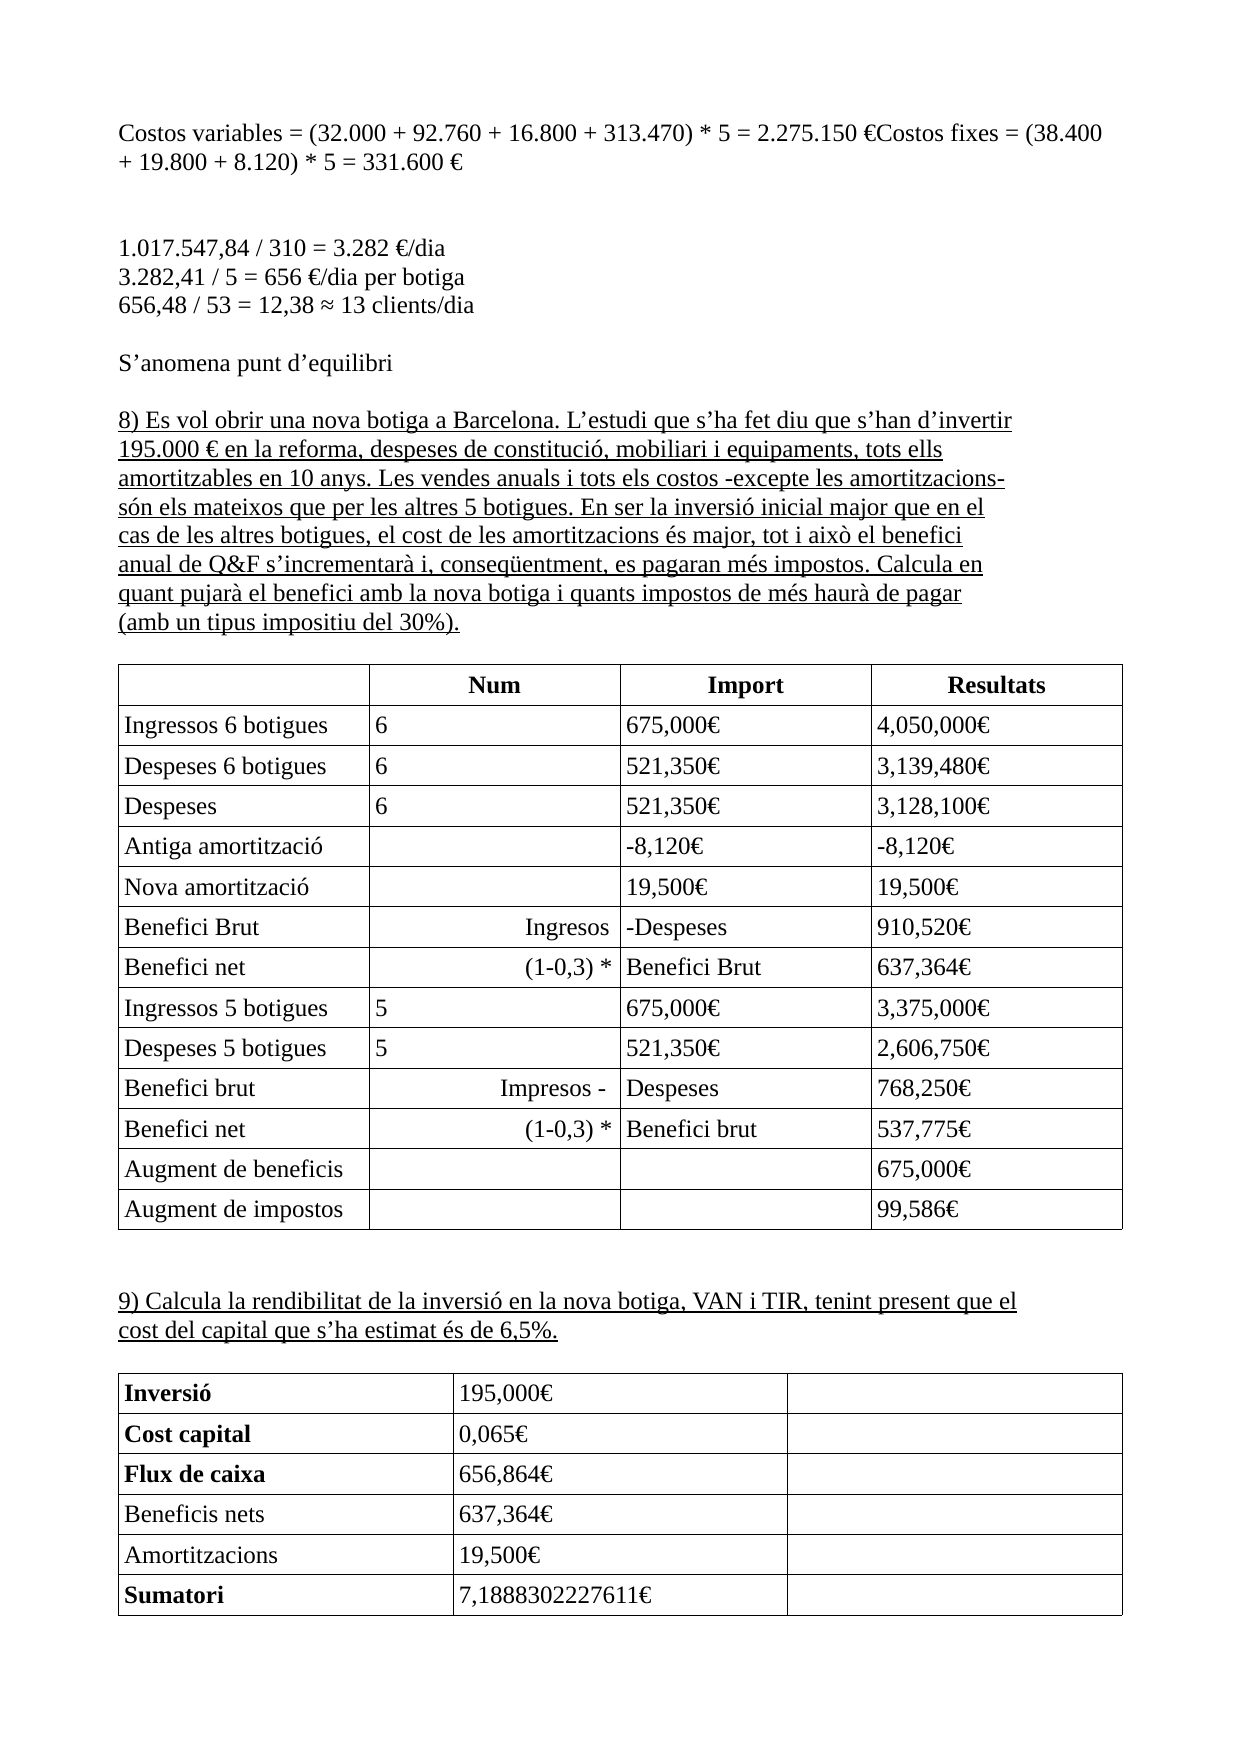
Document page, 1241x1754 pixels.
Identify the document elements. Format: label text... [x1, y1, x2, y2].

table_cell 675,000€ [872, 1149, 1122, 1188]
table_cell Nova amortització [119, 867, 369, 906]
table_cell 910,520€ [872, 907, 1122, 947]
table_cell Despeses 6 botigues [119, 746, 369, 785]
table_cell Sumatori [119, 1575, 453, 1614]
table_header Inversió [119, 1374, 453, 1413]
text 9) Calcula la rendibilitat de la inversió en la nova botiga, VAN i TIR, tenint present que el [118, 1286, 1122, 1315]
table_cell [621, 1190, 871, 1229]
table_cell Despeses 5 botigues [119, 1028, 369, 1067]
table_cell Flux de caixa [119, 1454, 453, 1493]
table_cell [370, 827, 620, 866]
table_cell [788, 1535, 1122, 1574]
table_cell Augment de impostos [119, 1190, 369, 1229]
table_cell Ingresos [370, 907, 620, 947]
table_cell 521,350€ [621, 1028, 871, 1067]
table_cell 3,375,000€ [872, 988, 1122, 1027]
text 3.282,41 / 5 = 656 €/dia per botiga [118, 262, 1122, 291]
table_cell 521,350€ [621, 786, 871, 826]
table_cell 3,128,100€ [872, 786, 1122, 826]
table_cell 675,000€ [621, 706, 871, 745]
table_cell -Despeses [621, 907, 871, 947]
table_cell 19,500€ [621, 867, 871, 906]
table_header [119, 665, 369, 705]
table_cell [788, 1414, 1122, 1453]
text Costos variables = (32.000 + 92.760 + 16.800 + 313.470) * 5 = 2.275.150 €Costos fixes = (38.400 + 19.800 + 8.120) * 5 = 331.600 € [118, 118, 1122, 176]
table_cell Ingressos 5 botigues [119, 988, 369, 1027]
table_header [788, 1374, 1122, 1413]
table_cell 675,000€ [621, 988, 871, 1027]
table_cell [788, 1575, 1122, 1614]
table_cell 19,500€ [872, 867, 1122, 906]
table_cell 6 [370, 746, 620, 785]
table_cell [370, 867, 620, 906]
table_cell Benefici Brut [119, 907, 369, 947]
table_cell 5 [370, 1028, 620, 1067]
text cas de les altres botigues, el cost de les amortitzacions és major, tot i això el benefici [118, 521, 1122, 549]
table_cell [370, 1190, 620, 1229]
table_cell 7,1888302227611€ [454, 1575, 787, 1614]
table_cell Benefici net [119, 1109, 369, 1148]
table_cell Despeses [621, 1069, 871, 1108]
table_cell Beneficis nets [119, 1495, 453, 1534]
table_cell 5 [370, 988, 620, 1027]
text S’anomena punt d’equilibri [118, 348, 1122, 377]
table_cell [621, 1149, 871, 1188]
table_cell 2,606,750€ [872, 1028, 1122, 1067]
table_cell 637,364€ [872, 948, 1122, 987]
text 656,48 / 53 = 12,38 ≈ 13 clients/dia [118, 291, 1122, 319]
table_cell Augment de beneficis [119, 1149, 369, 1188]
table_cell Benefici Brut [621, 948, 871, 987]
table_cell Despeses [119, 786, 369, 826]
text són els mateixos que per les altres 5 botigues. En ser la inversió inicial major que en el [118, 492, 1122, 521]
table_cell 6 [370, 706, 620, 745]
text anual de Q&F s’incrementarà i, conseqüentment, es pagaran més impostos. Calcula en [118, 549, 1122, 578]
table_cell 537,775€ [872, 1109, 1122, 1148]
table_header Import [621, 665, 871, 705]
table_cell 99,586€ [872, 1190, 1122, 1229]
table_cell Cost capital [119, 1414, 453, 1453]
table_cell -8,120€ [621, 827, 871, 866]
table_cell [788, 1454, 1122, 1493]
table_header 195,000€ [454, 1374, 787, 1413]
table_cell 768,250€ [872, 1069, 1122, 1108]
table_cell 656,864€ [454, 1454, 787, 1493]
table_cell -8,120€ [872, 827, 1122, 866]
table_cell 6 [370, 786, 620, 826]
text 1.017.547,84 / 310 = 3.282 €/dia [118, 233, 1122, 262]
text amortitzables en 10 anys. Les vendes anuals i tots els costos -excepte les amortitzacions- [118, 463, 1122, 492]
table_cell 3,139,480€ [872, 746, 1122, 785]
table_cell 637,364€ [454, 1495, 787, 1534]
table_cell (1-0,3) * [370, 948, 620, 987]
table_cell 19,500€ [454, 1535, 787, 1574]
text 195.000 € en la reforma, despeses de constitució, mobiliari i equipaments, tots ells [118, 434, 1122, 463]
table_cell Benefici brut [621, 1109, 871, 1148]
table_cell 521,350€ [621, 746, 871, 785]
table_cell [370, 1149, 620, 1188]
table_cell (1-0,3) * [370, 1109, 620, 1148]
table_header Num [370, 665, 620, 705]
text quant pujarà el benefici amb la nova botiga i quants impostos de més haurà de pagar [118, 578, 1122, 607]
table_cell [788, 1495, 1122, 1534]
table_cell Antiga amortització [119, 827, 369, 866]
table_cell 4,050,000€ [872, 706, 1122, 745]
text cost del capital que s’ha estimat és de 6,5%. [118, 1315, 1122, 1344]
table_header Resultats [872, 665, 1122, 705]
table_cell Impresos - [370, 1069, 620, 1108]
table_cell Ingressos 6 botigues [119, 706, 369, 745]
table_cell Amortitzacions [119, 1535, 453, 1574]
text 8) Es vol obrir una nova botiga a Barcelona. L’estudi que s’ha fet diu que s’han d’invertir [118, 406, 1122, 434]
table_cell Benefici brut [119, 1069, 369, 1108]
table_cell 0,065€ [454, 1414, 787, 1453]
text (amb un tipus impositiu del 30%). [118, 607, 1122, 636]
table_cell Benefici net [119, 948, 369, 987]
